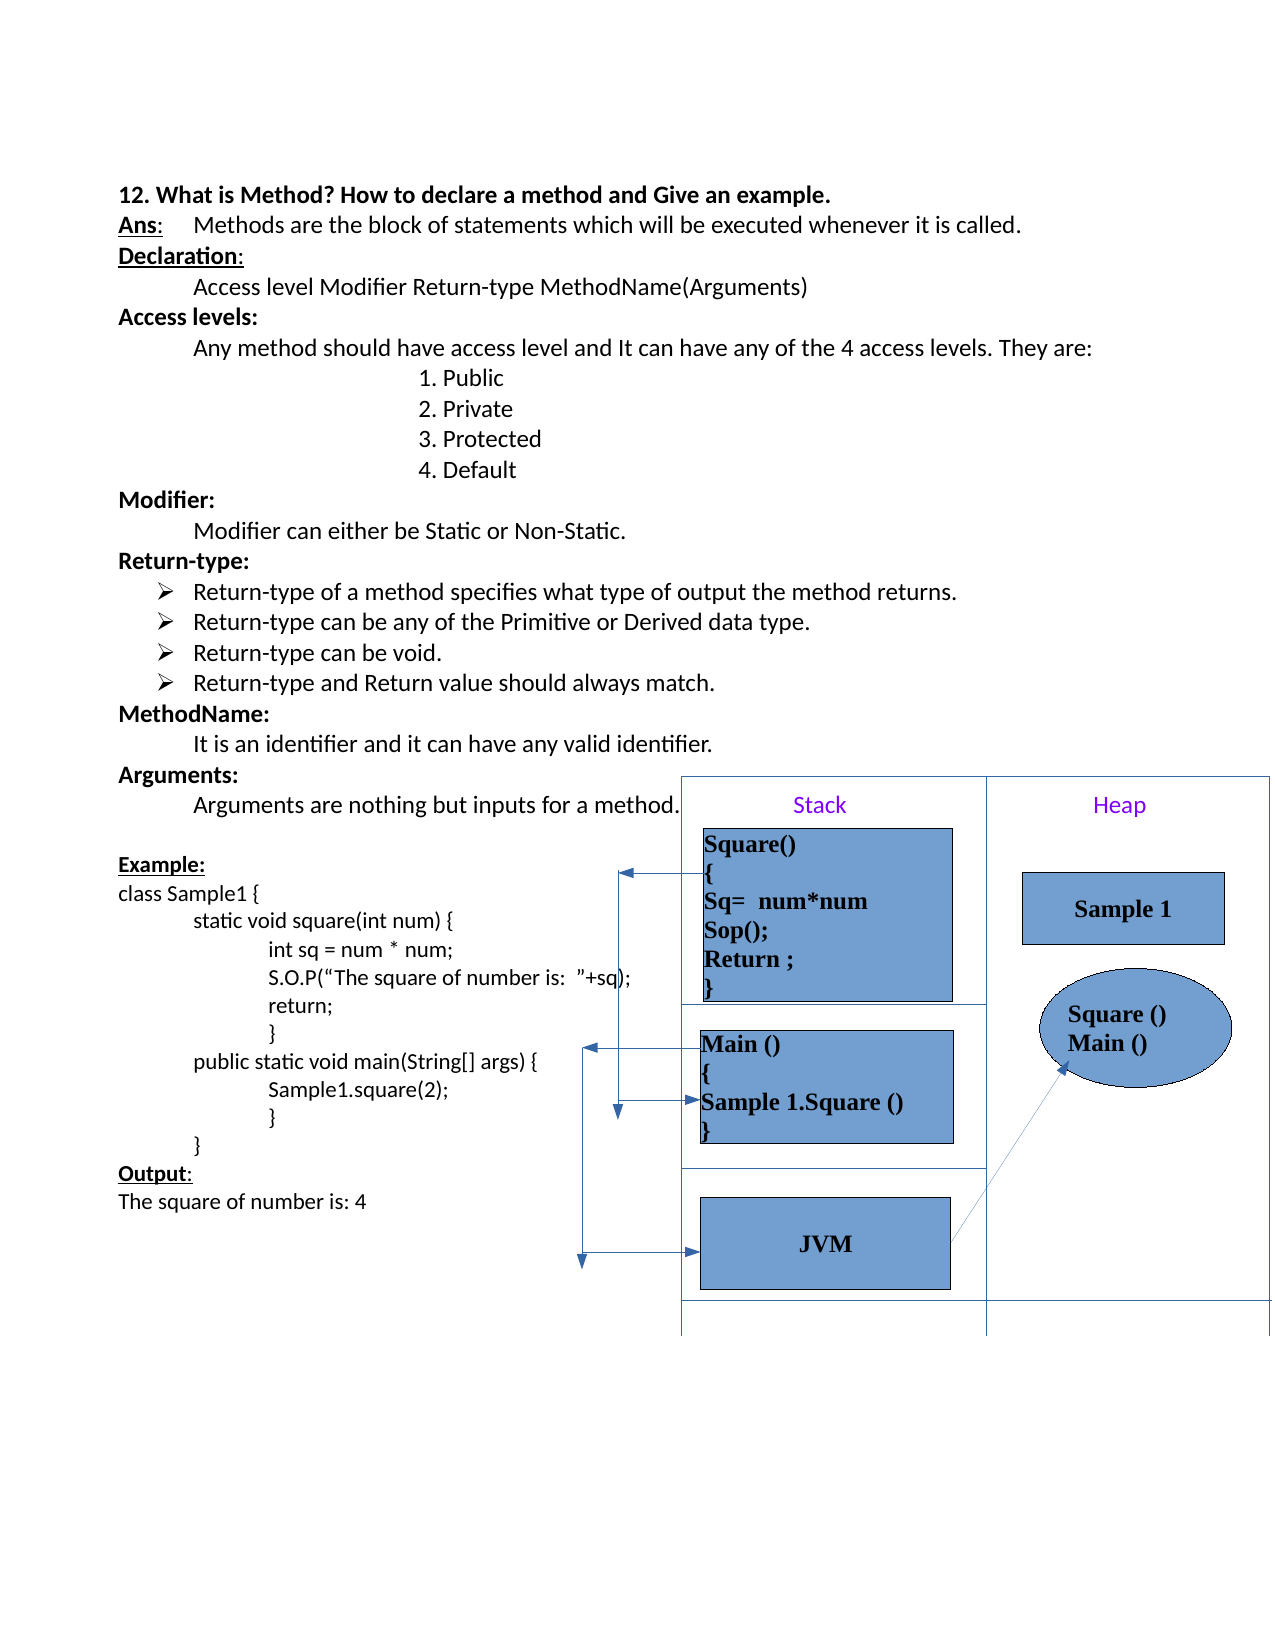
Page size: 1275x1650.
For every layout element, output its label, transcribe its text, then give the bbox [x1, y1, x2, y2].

text [953, 851, 986, 879]
text [987, 935, 1157, 963]
list Return-type of a method specifies what type of output the method returns. [156, 576, 1157, 606]
text [619, 907, 681, 935]
text Output: [118, 1159, 582, 1187]
text [619, 1049, 681, 1075]
text } [987, 1019, 1044, 1047]
text 4. Default [118, 454, 1157, 484]
text [682, 935, 703, 963]
text } [118, 1131, 582, 1159]
text Arguments are nothing but inputs for a method. [118, 789, 681, 820]
text It is an identifier and it can have any valid identifier. [118, 728, 1157, 759]
text 2. Private [118, 393, 1157, 423]
text Stack [682, 789, 986, 820]
text Example: [118, 851, 681, 879]
text [987, 1159, 1004, 1185]
text [682, 991, 986, 1004]
text [682, 851, 703, 873]
text Access levels: [118, 301, 1157, 332]
text Sample1.square(2); [118, 1075, 582, 1103]
text } [118, 1019, 618, 1047]
text class Sample1 { [118, 879, 618, 907]
text [583, 1075, 618, 1103]
text [619, 935, 681, 963]
text Any method should have access level and It can have any of the 4 access levels. They are: [118, 332, 1157, 362]
text Modifier: [118, 484, 1157, 515]
text [1043, 1075, 1157, 1103]
text [953, 935, 986, 963]
text [682, 1187, 986, 1215]
list Return-type and Return value should always match. [156, 667, 1157, 698]
text public static void main(String[] args) { [118, 1047, 582, 1075]
text [987, 991, 1059, 1019]
text [619, 1075, 681, 1100]
text } [118, 1103, 582, 1131]
text Declaration: [118, 240, 1157, 271]
text } [682, 1019, 986, 1047]
text MethodName: [118, 698, 1157, 728]
text [987, 1103, 1040, 1131]
text Access level Modifier Return-type MethodName(Arguments) [118, 271, 1157, 301]
text static void square(int num) { [118, 907, 618, 935]
text [583, 1159, 681, 1187]
text [682, 907, 703, 935]
text [953, 907, 986, 935]
text [987, 1131, 1022, 1159]
text [988, 1159, 1157, 1187]
text [682, 1075, 700, 1100]
text [682, 1169, 986, 1187]
text [987, 1187, 1157, 1215]
text [619, 991, 681, 1019]
list Return-type can be void. [156, 637, 1157, 667]
text 1. Public [118, 362, 1157, 393]
text S.O.P(“The square of number is: ”+sq); [987, 963, 1157, 991]
text [954, 1103, 986, 1131]
text 12. What is Method? How to declare a method and Give an example. [118, 179, 1157, 210]
text Ans: Methods are the block of statements which will be executed whenever it is called. [118, 210, 1157, 240]
text [583, 1187, 681, 1215]
text [954, 1075, 986, 1103]
text int sq = num * num; [118, 935, 618, 963]
text [583, 1131, 681, 1159]
text [583, 1103, 681, 1131]
text } [619, 1019, 681, 1047]
text [1025, 1103, 1157, 1131]
text [953, 879, 986, 907]
text Heap [987, 789, 1157, 820]
text return; [118, 991, 618, 1019]
text Return-type: [118, 545, 1157, 576]
text [987, 907, 1022, 935]
text [682, 1005, 986, 1019]
text [682, 1159, 986, 1168]
text S.O.P(“The square of number is: ”+sq); [118, 963, 618, 991]
text The square of number is: 4 [118, 1187, 582, 1215]
text [682, 879, 703, 907]
list Return-type can be any of the Primitive or Derived data type. [156, 606, 1157, 637]
text [987, 1047, 1060, 1075]
text [682, 1103, 700, 1131]
text [619, 879, 681, 907]
text [987, 879, 1022, 907]
text [987, 1075, 1059, 1103]
text Modifier can either be Static or Non-Static. [118, 515, 1157, 545]
text [583, 1049, 618, 1075]
text 3. Protected [118, 423, 1157, 454]
text S.O.P(“The square of number is: ”+sq); [953, 963, 986, 991]
text Arguments: [118, 759, 1157, 789]
text [987, 851, 1157, 879]
text [954, 1047, 986, 1075]
text S.O.P(“The square of number is: ”+sq); [619, 963, 681, 991]
text [1007, 1131, 1157, 1159]
text } [682, 1131, 986, 1159]
